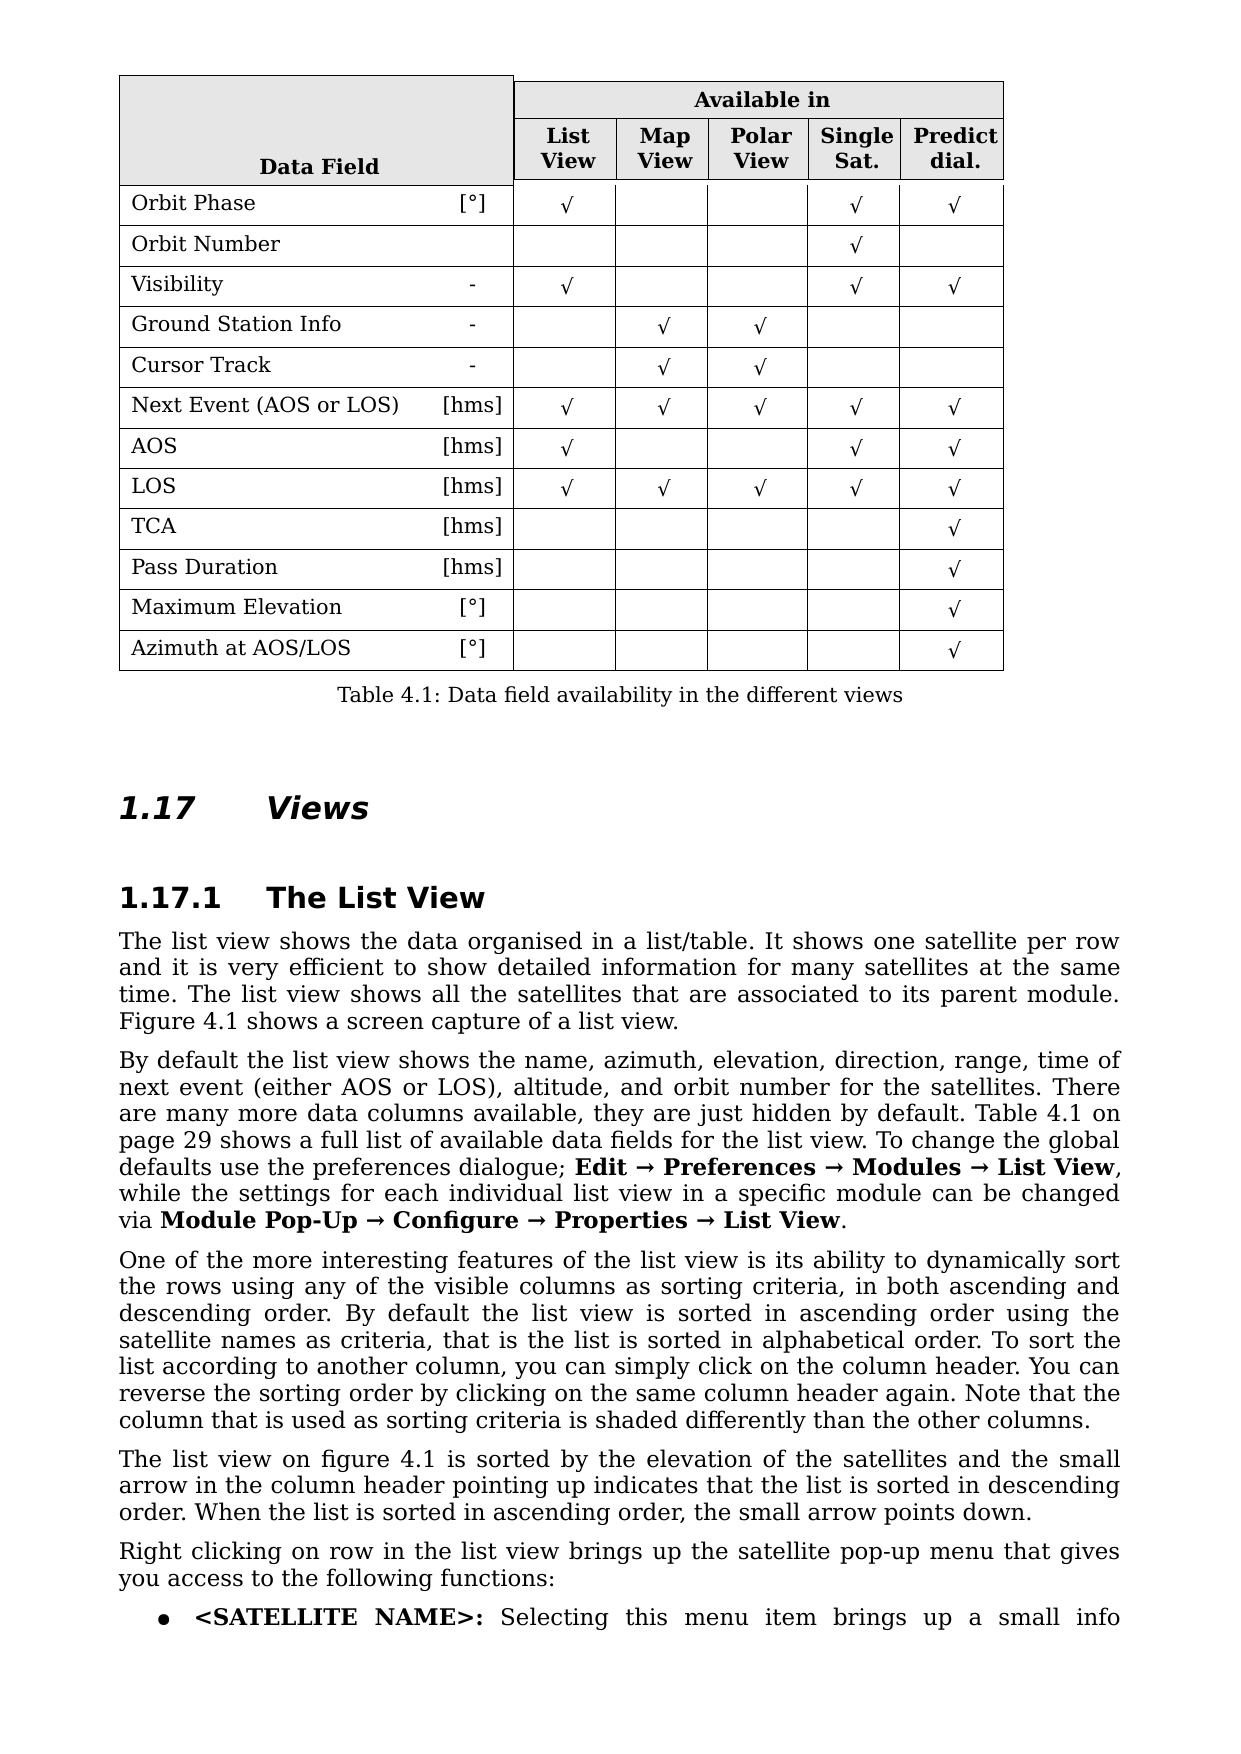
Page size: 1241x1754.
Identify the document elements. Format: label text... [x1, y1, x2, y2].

table_cell Polar View [709, 119, 808, 179]
table_cell - [426, 348, 513, 387]
table_cell Pass Duration [120, 550, 426, 589]
table_cell [616, 509, 707, 549]
table_cell √ [900, 509, 1003, 549]
table_cell √ [708, 348, 807, 387]
table_cell √ [900, 185, 1003, 225]
table_cell TCA [120, 509, 426, 549]
table_cell [708, 509, 807, 549]
table_cell [514, 550, 615, 589]
table_cell [708, 550, 807, 589]
table_cell [426, 226, 513, 266]
table_cell √ [514, 429, 615, 468]
table_cell √ [514, 469, 615, 508]
table_cell [616, 550, 707, 589]
table_cell [514, 307, 615, 347]
table_cell [616, 185, 707, 225]
table_cell Azimuth at AOS/LOS [120, 631, 426, 670]
table_cell [708, 267, 807, 306]
table_cell √ [514, 388, 615, 427]
table_cell [808, 631, 899, 670]
table_header [514, 180, 1004, 185]
table_cell [900, 226, 1003, 266]
table_cell [900, 348, 1003, 387]
table_cell [708, 631, 807, 670]
table_cell Ground Station Info [120, 307, 426, 347]
text Table 4.1: Data field availability in the different views [118, 683, 1122, 707]
table_cell [616, 429, 707, 468]
table_cell √ [808, 226, 899, 266]
table_cell Maximum Elevation [120, 590, 426, 629]
table_header [514, 75, 1004, 81]
table_cell [616, 226, 707, 266]
table_cell - [426, 267, 513, 306]
table_cell √ [708, 307, 807, 347]
table_cell [808, 550, 899, 589]
table_cell Cursor Track [120, 348, 426, 387]
table_cell [514, 509, 615, 549]
table_cell √ [900, 267, 1003, 306]
table_cell [708, 590, 807, 629]
table_cell √ [900, 590, 1003, 629]
table_cell √ [808, 185, 899, 225]
table_cell √ [808, 267, 899, 306]
table_cell [708, 226, 807, 266]
table_cell AOS [120, 429, 426, 468]
table_cell [616, 267, 707, 306]
list <SATELLITE NAME>: Selecting this menu item brings up a small info [156, 1604, 1122, 1631]
table_cell [514, 631, 615, 670]
table_cell [514, 226, 615, 266]
table_cell [hms] [426, 388, 513, 427]
table_cell √ [616, 469, 707, 508]
table_cell [808, 590, 899, 629]
text The list view shows the data organised in a list/table. It shows one satellite per row and it is very efficient to show detailed information for many satellites at the same time. The list view shows all the satellites that are associated to its parent module. Figure 4.1 shows a screen capture of a list view. [118, 928, 1122, 1034]
table_header Available in [515, 82, 1003, 118]
table_cell √ [900, 631, 1003, 670]
table_cell √ [616, 348, 707, 387]
table_cell [hms] [426, 469, 513, 508]
table_cell [514, 348, 615, 387]
text Right clicking on row in the list view brings up the satellite pop-up menu that gives you access to the following functions: [118, 1538, 1122, 1592]
table_cell √ [900, 388, 1003, 427]
subtitle The List View [118, 881, 1122, 915]
table_cell √ [900, 429, 1003, 468]
table_cell [°] [426, 186, 513, 225]
text By default the list view shows the name, azimuth, elevation, direction, range, time of next event (either AOS or LOS), altitude, and orbit number for the satellites. There are many more data columns available, they are just hidden by default. Table 4.1 on page 29 shows a full list of available data fields for the list view. To change the global defaults use the preferences dialogue; Edit → Preferences → Modules → List View, while the settings for each individual list view in a specific module can be changed via Module Pop-Up → Configure → Properties → List View. [118, 1047, 1122, 1234]
table_cell [616, 631, 707, 670]
table_cell [°] [426, 590, 513, 629]
table_cell √ [616, 388, 707, 427]
table_header Data Field [120, 76, 513, 185]
table_cell LOS [120, 469, 426, 508]
table_cell [hms] [426, 509, 513, 549]
table_cell √ [616, 307, 707, 347]
table_cell Single Sat. [809, 119, 900, 179]
subtitle Views [118, 791, 1122, 827]
table_cell √ [808, 469, 899, 508]
table_cell [708, 185, 807, 225]
table_cell List View [515, 119, 616, 179]
table_cell [616, 590, 707, 629]
table_cell √ [808, 429, 899, 468]
table_cell [hms] [426, 429, 513, 468]
table_cell [808, 348, 899, 387]
table_cell √ [900, 550, 1003, 589]
table_cell Orbit Phase [120, 186, 426, 225]
table_cell Map View [617, 119, 708, 179]
table_cell Predict dial. [901, 119, 1003, 179]
table_cell [900, 307, 1003, 347]
table_cell Next Event (AOS or LOS) [120, 388, 426, 427]
table_cell √ [808, 388, 899, 427]
table_cell [514, 590, 615, 629]
table_cell [hms] [426, 550, 513, 589]
table_cell [708, 429, 807, 468]
table_cell [808, 509, 899, 549]
table_cell √ [708, 469, 807, 508]
table_cell - [426, 307, 513, 347]
text The list view on figure 4.1 is sorted by the elevation of the satellites and the small arrow in the column header pointing up indicates that the list is sorted in descending order. When the list is sorted in ascending order, the small arrow points down. [118, 1446, 1122, 1526]
table_cell [°] [426, 631, 513, 670]
table_cell Orbit Number [120, 226, 426, 266]
table_cell [808, 307, 899, 347]
text One of the more interesting features of the list view is its ability to dynamically sort the rows using any of the visible columns as sorting criteria, in both ascending and descending order. By default the list view is sorted in ascending order using the satellite names as criteria, that is the list is sorted in alphabetical order. To sort the list according to another column, you can simply click on the column header. You can reverse the sorting order by clicking on the same column header again. Note that the column that is used as sorting criteria is shaded differently than the other columns. [118, 1247, 1122, 1433]
table_cell Visibility [120, 267, 426, 306]
table_cell √ [514, 267, 615, 306]
table_cell √ [514, 185, 615, 225]
table_cell √ [708, 388, 807, 427]
table_cell √ [900, 469, 1003, 508]
